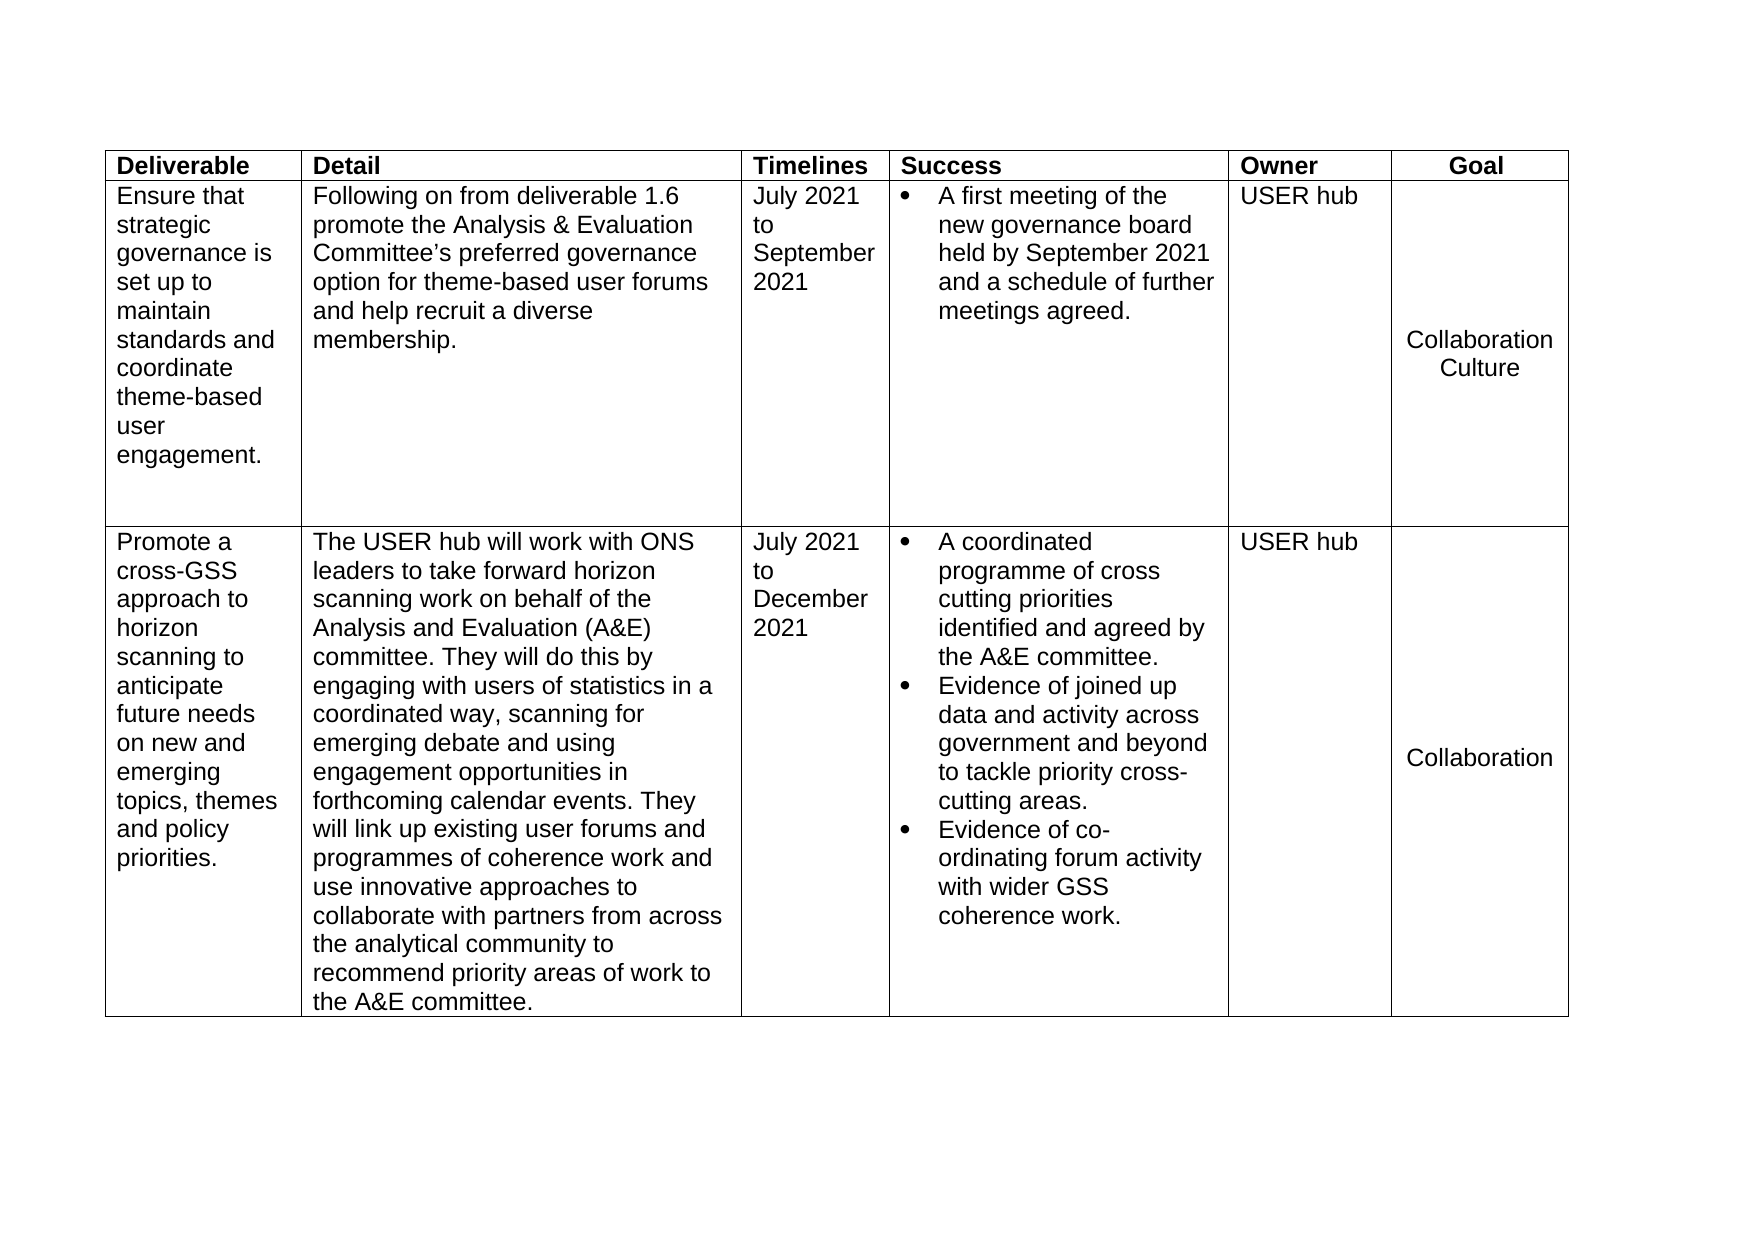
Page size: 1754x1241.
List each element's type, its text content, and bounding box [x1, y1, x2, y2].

table_header Owner [1229, 151, 1391, 180]
table_header Timelines [742, 151, 889, 180]
table_header Detail [302, 151, 741, 180]
table_cell July 2021 to December 2021 [742, 527, 889, 1016]
table_cell July 2021 to September 2021 [742, 181, 889, 526]
table_cell Following on from deliverable 1.6 promote the Analysis & Evaluation Committee’s preferred governance option for theme-based user forums and help recruit a diverse membership. [302, 181, 741, 526]
table_cell Collaboration Culture [1392, 181, 1568, 526]
table_header Goal [1392, 151, 1568, 180]
table_cell Collaboration [1392, 527, 1568, 1016]
table_cell A first meeting of the new governance board held by September 2021 and a schedule of further meetings agreed. [890, 181, 1228, 526]
table_cell A coordinated programme of cross cutting priorities identified and agreed by the A&E committee. Evidence of joined up data and activity across government and beyond to tackle priority cross-cutting areas. Evidence of co-ordinating forum activity with wider GSS coherence work. [890, 527, 1228, 1016]
table_cell USER hub [1229, 181, 1391, 526]
table_header Success [890, 151, 1228, 180]
table_cell USER hub [1229, 527, 1391, 1016]
table_cell Ensure that strategic governance is set up to maintain standards and coordinate theme-based user engagement. [106, 181, 301, 526]
table_cell Promote a cross-GSS approach to horizon scanning to anticipate future needs on new and emerging topics, themes and policy priorities. [106, 527, 301, 1016]
table_cell The USER hub will work with ONS leaders to take forward horizon scanning work on behalf of the Analysis and Evaluation (A&E) committee. They will do this by engaging with users of statistics in a coordinated way, scanning for emerging debate and using engagement opportunities in forthcoming calendar events. They will link up existing user forums and programmes of coherence work and use innovative approaches to collaborate with partners from across the analytical community to recommend priority areas of work to the A&E committee. [302, 527, 741, 1016]
table_header Deliverable [106, 151, 301, 180]
